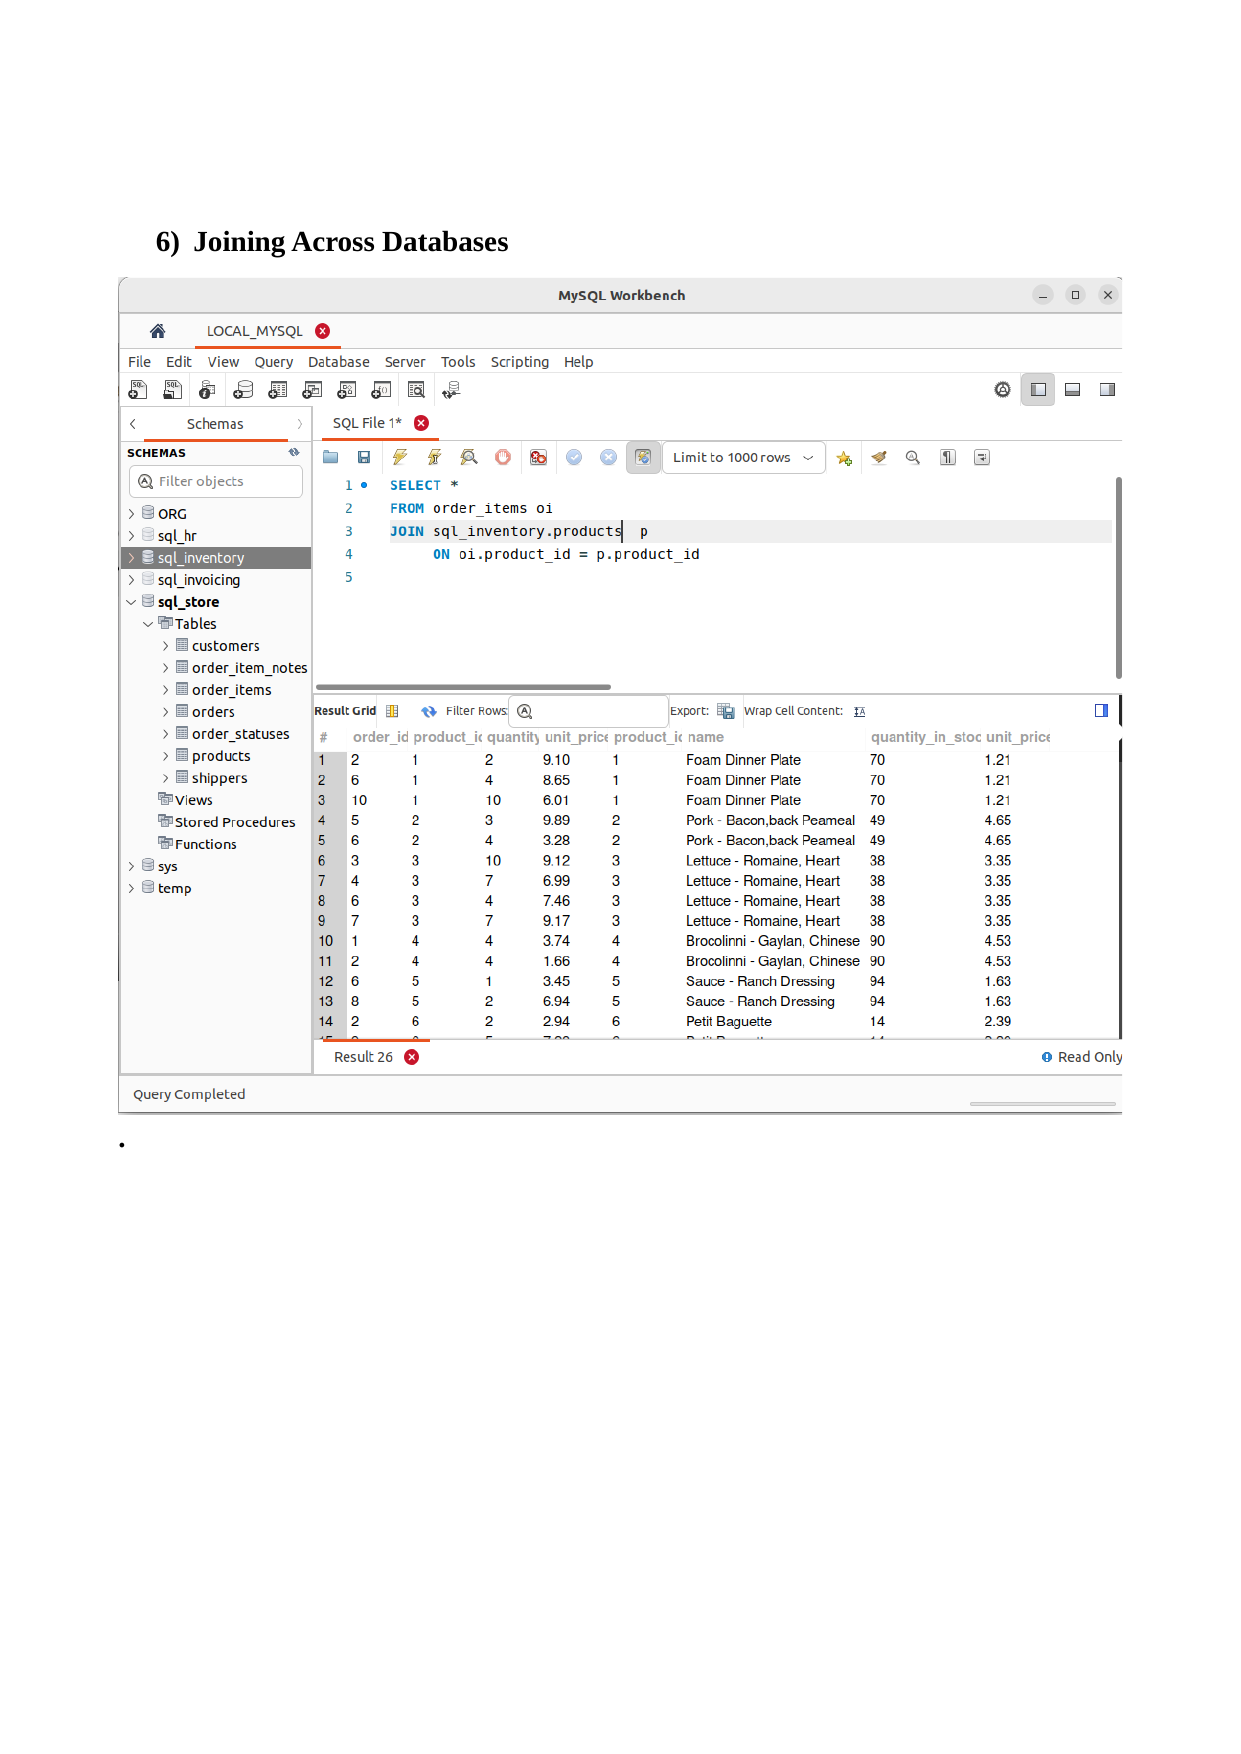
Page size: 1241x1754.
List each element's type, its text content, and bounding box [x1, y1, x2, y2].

picture [118, 277, 1123, 1115]
text . [118, 1115, 1122, 1153]
list Joining Across Databases [156, 224, 1122, 258]
